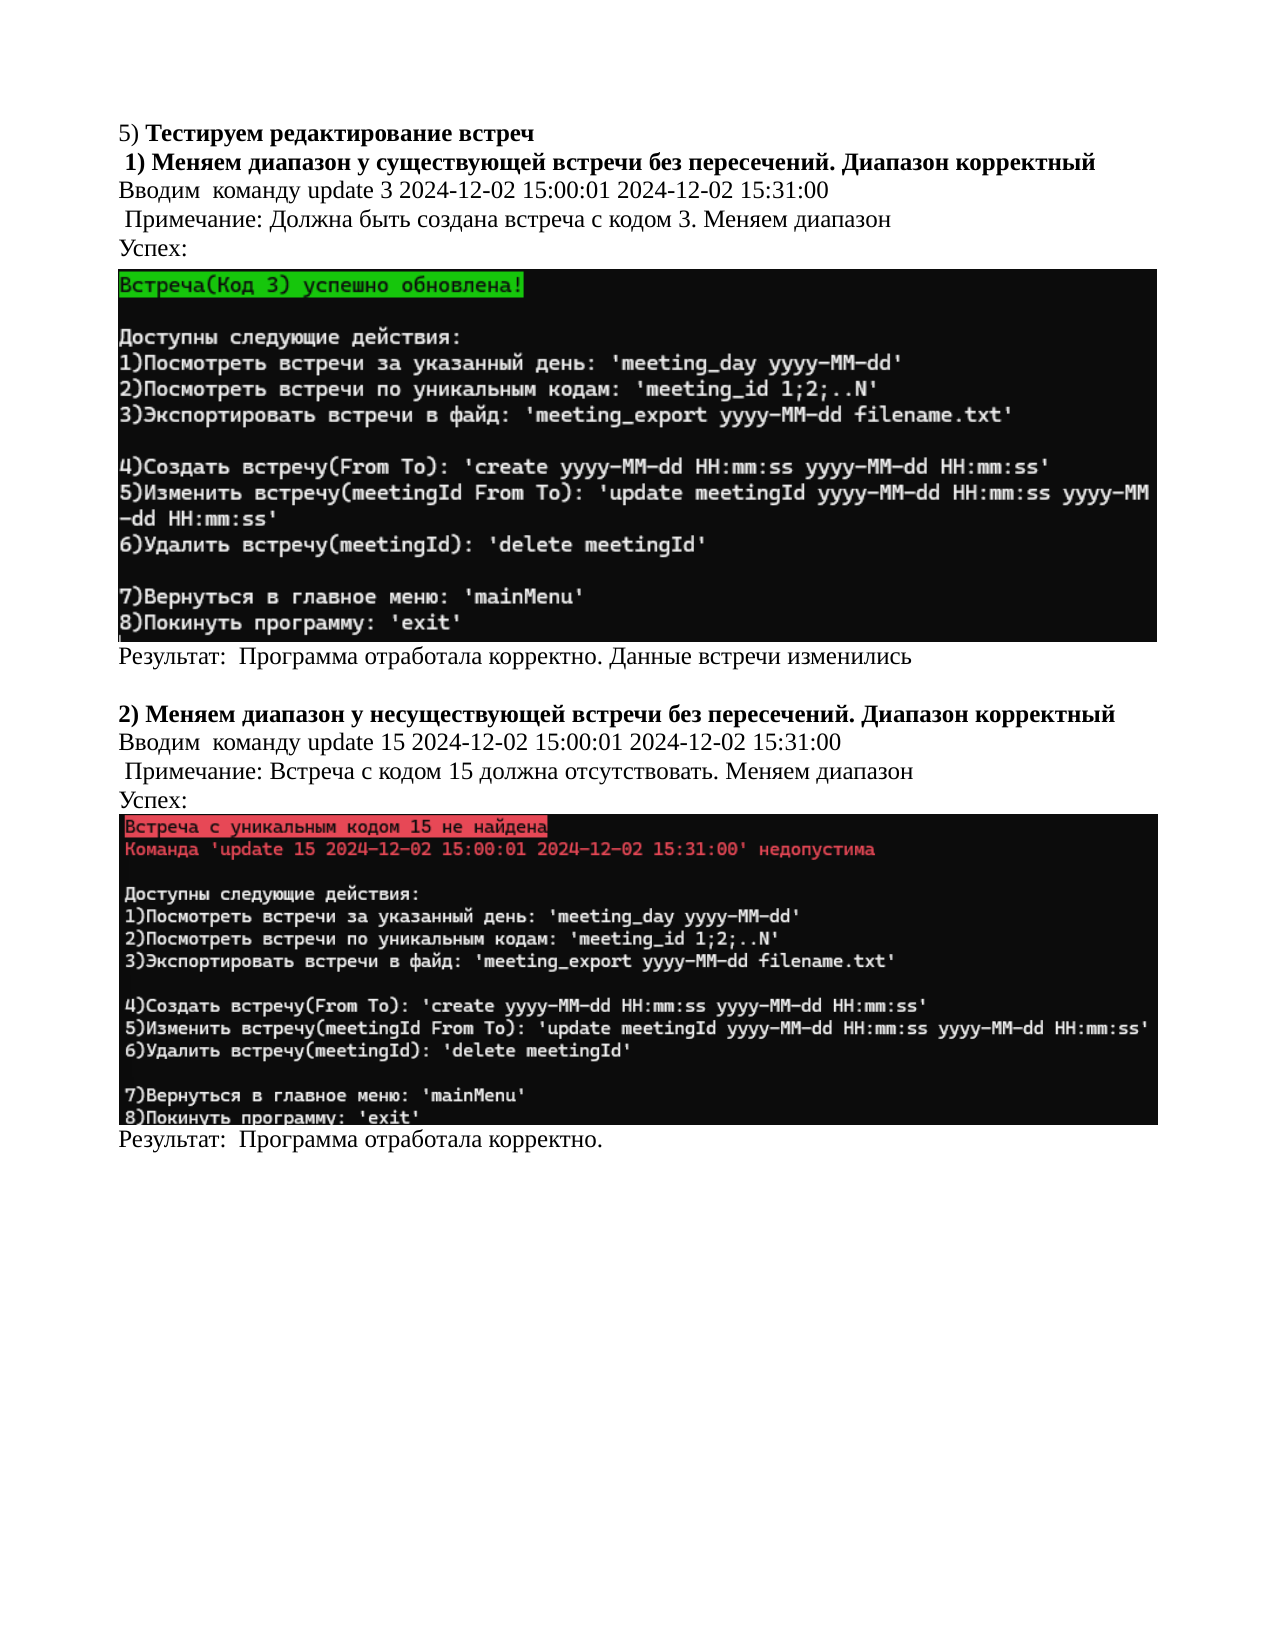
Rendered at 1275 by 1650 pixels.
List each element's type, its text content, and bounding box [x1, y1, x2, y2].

picture [119, 814, 1158, 1125]
picture [118, 269, 1157, 642]
text 5) Тестируем редактирование встреч 1) Меняем диапазон у существующей встречи без пересечений. Диапазон корректный Вводим команду update 3 2024-12-02 15:00:01 2024-12-02 15:31:00 Примечание: Должна быть создана встреча с кодом 3. Меняем диапазон Успех: [118, 118, 1157, 269]
text Результат: Программа отработала корректно. Данные встречи изменились 2) Меняем диапазон у несуществующей встречи без пересечений. Диапазон корректный Вводим команду update 15 2024-12-02 15:00:01 2024-12-02 15:31:00 Примечание: Встреча с кодом 15 должна отсутствовать. Меняем диапазон Успех: Результат: Программа отработала корректно. [118, 642, 1157, 1182]
